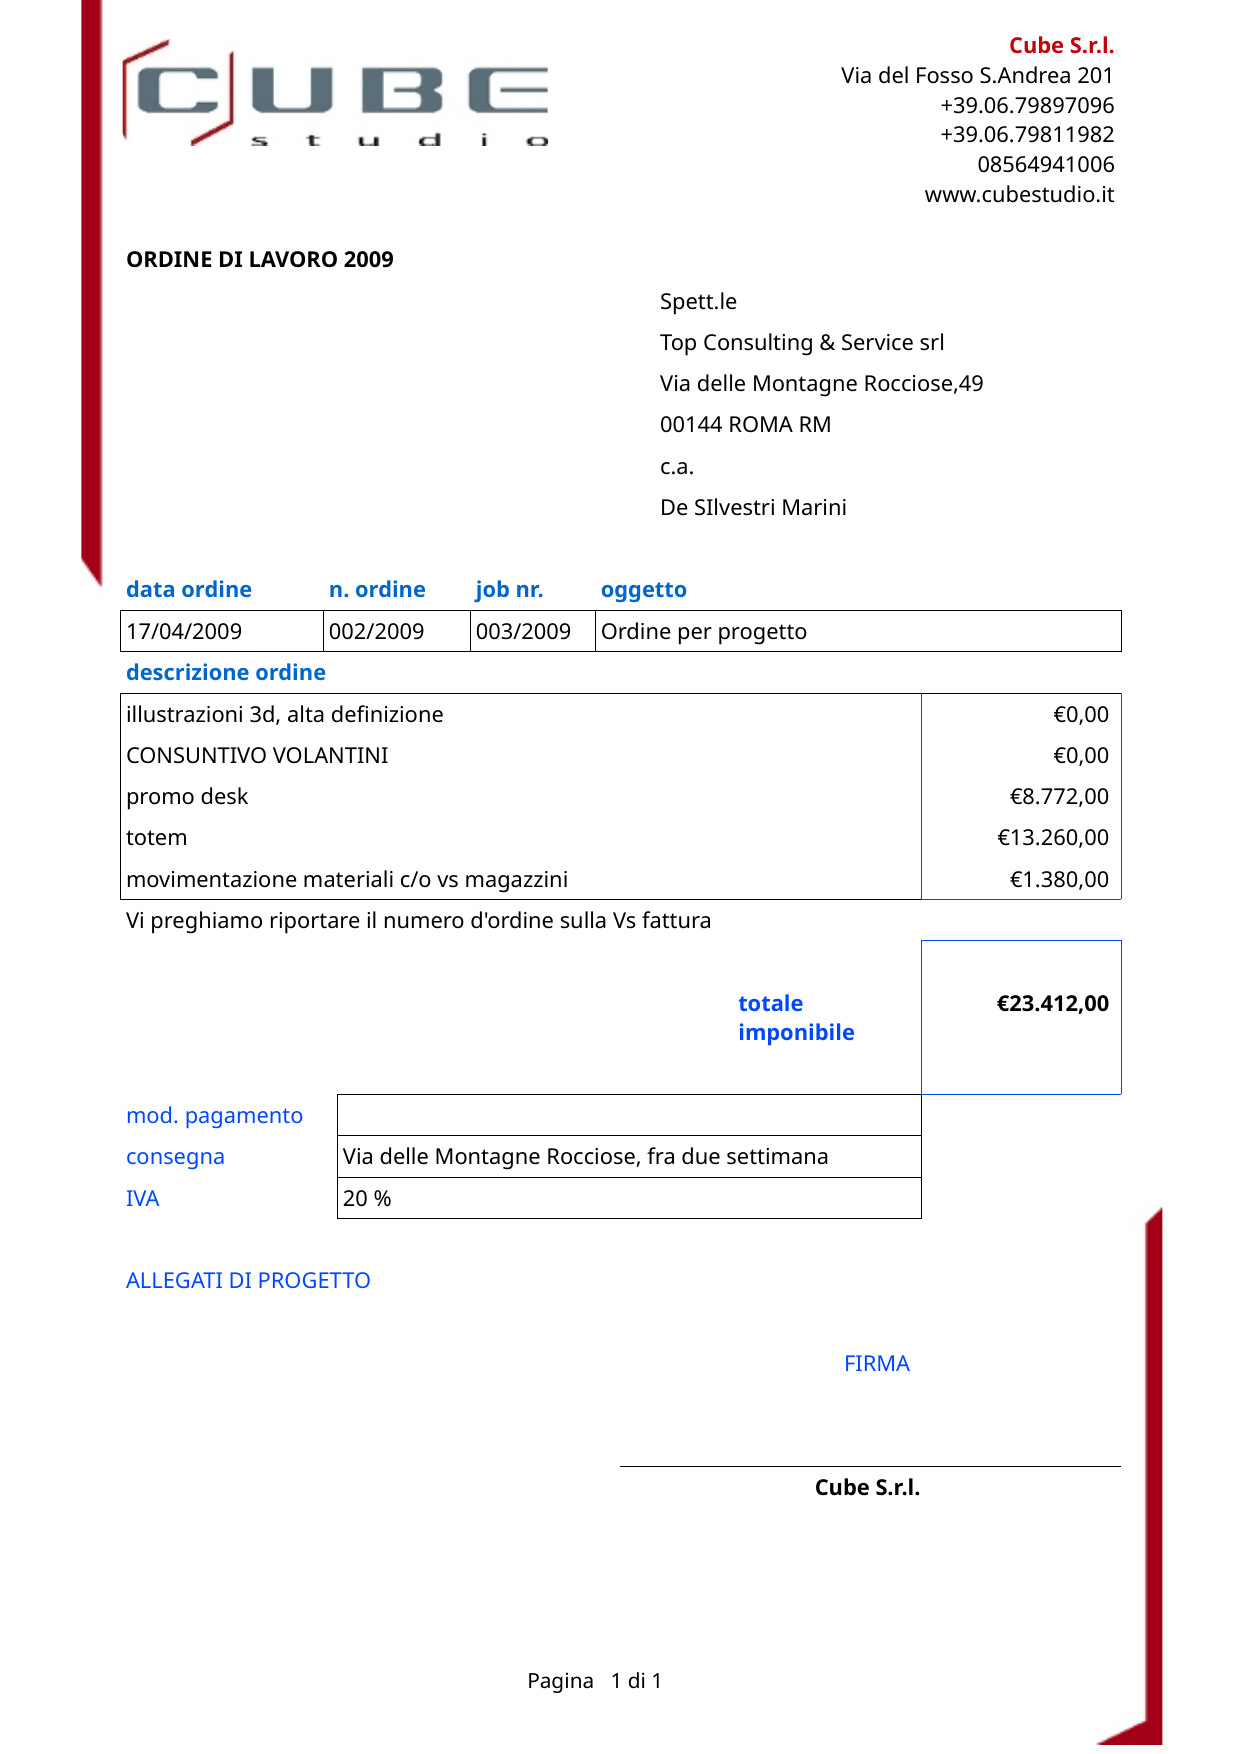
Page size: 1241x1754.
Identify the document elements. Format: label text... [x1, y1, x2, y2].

table_cell [323, 404, 470, 445]
table_cell 00144 ROMA RM [654, 404, 1121, 445]
table_cell [337, 1383, 453, 1424]
table_cell [921, 900, 1121, 940]
table_cell [120, 982, 337, 1053]
table_header [977, 239, 1121, 280]
table_cell [470, 486, 595, 527]
table_cell [595, 280, 637, 321]
table_cell [620, 1053, 732, 1094]
table_cell [620, 982, 732, 1053]
table_header illustrazioni 3d, alta definizione [121, 694, 921, 734]
table_cell [922, 1095, 1121, 1135]
table_cell Top Consulting & Service srl [654, 321, 1121, 362]
table_cell 17/04/2009 [121, 611, 323, 651]
table_cell [921, 1383, 1095, 1424]
table_cell [453, 1383, 620, 1424]
table_cell [922, 1177, 1121, 1218]
table_cell [620, 1342, 732, 1383]
table_cell €0,00 [922, 734, 1121, 775]
table_cell [120, 1053, 337, 1094]
table_cell [620, 1260, 732, 1301]
table_cell [120, 280, 323, 321]
table_cell job nr. [470, 569, 595, 610]
table_cell [323, 280, 470, 321]
table_cell [120, 445, 323, 486]
table_cell [337, 1466, 453, 1507]
table_cell [620, 1301, 732, 1342]
table_cell [337, 982, 453, 1053]
table_header [654, 239, 977, 280]
table_header [922, 941, 1121, 982]
table_cell [453, 1219, 620, 1259]
table_cell FIRMA [733, 1342, 921, 1383]
table_cell [120, 1425, 337, 1466]
table_cell Spett.le [654, 280, 977, 321]
table_cell [470, 404, 595, 445]
table_header [733, 940, 921, 982]
table_cell ALLEGATI DI PROGETTO [120, 1260, 453, 1301]
table_cell [120, 1301, 337, 1342]
table_cell [323, 363, 470, 404]
table_cell [595, 486, 637, 527]
table_cell [637, 321, 654, 362]
table_cell [323, 486, 470, 527]
table_cell [977, 528, 1121, 569]
table_cell [323, 321, 470, 362]
table_cell Via delle Montagne Rocciose, fra due settimana [338, 1136, 921, 1177]
table_header [120, 940, 337, 982]
picture [122, 39, 549, 146]
table_cell [120, 1383, 337, 1424]
table_cell [654, 528, 977, 569]
table_cell n. ordine [323, 569, 470, 610]
table_cell [637, 363, 654, 404]
table_cell Ordine per progetto [596, 611, 1121, 651]
table_cell [595, 445, 637, 486]
table_cell [470, 321, 595, 362]
table_cell mod. pagamento [120, 1094, 337, 1135]
table_cell CONSUNTIVO VOLANTINI [121, 734, 921, 775]
table_cell movimentazione materiali c/o vs magazzini [121, 858, 921, 899]
table_cell [120, 1218, 337, 1259]
table_cell [620, 1219, 732, 1259]
table_cell Vi preghiamo riportare il numero d'ordine sulla Vs fattura [120, 900, 921, 940]
table_cell oggetto [595, 569, 1121, 610]
table_cell [337, 1053, 453, 1094]
table_cell [977, 445, 1121, 486]
table_cell Via delle Montagne Rocciose,49 [654, 363, 1121, 404]
table_cell Cube S.r.l. [620, 1467, 1095, 1507]
table_cell [120, 321, 323, 362]
table_cell consegna [120, 1135, 337, 1177]
table_cell [922, 1135, 1121, 1177]
table_cell [337, 1425, 453, 1466]
table_cell [637, 445, 654, 486]
table_cell [733, 1053, 921, 1094]
table_cell [620, 1383, 732, 1424]
table_cell [921, 1342, 1095, 1383]
picture [81, 0, 107, 599]
table_cell 20 % [338, 1178, 921, 1218]
table_cell [338, 1095, 921, 1135]
table_cell [453, 982, 620, 1053]
table_cell 002/2009 [324, 611, 470, 651]
table_cell €23.412,00 [922, 982, 1121, 1053]
table_cell [637, 486, 654, 527]
table_cell data ordine [120, 569, 323, 610]
table_header ORDINE DI LAVORO 2009 [120, 239, 595, 280]
table_cell [470, 528, 595, 569]
table_cell [453, 1342, 620, 1383]
table_cell descrizione ordine [120, 652, 1121, 693]
table_cell [637, 280, 654, 321]
table_cell [595, 321, 637, 362]
picture [1095, 1202, 1163, 1745]
table_cell [453, 1301, 620, 1342]
table_header [453, 940, 620, 982]
table_cell [470, 363, 595, 404]
table_cell [921, 1301, 1095, 1342]
table_header [637, 239, 654, 280]
table_cell [453, 1425, 620, 1466]
table_cell promo desk [121, 775, 921, 817]
table_cell [337, 1219, 453, 1259]
table_cell [921, 1260, 1095, 1301]
table_cell [337, 1301, 453, 1342]
table_cell [595, 363, 637, 404]
table_cell [922, 1053, 1121, 1094]
table_header [337, 940, 453, 982]
table_cell [120, 363, 323, 404]
table_cell €8.772,00 [922, 775, 1121, 817]
table_cell [921, 1218, 1095, 1259]
table_cell [733, 1260, 921, 1301]
table_cell [453, 1260, 620, 1301]
table_cell totem [121, 817, 921, 858]
table_header €0,00 [922, 694, 1121, 734]
table_cell [323, 528, 470, 569]
table_cell [337, 1342, 453, 1383]
table_header [595, 239, 637, 280]
table_cell [733, 1219, 921, 1259]
table_cell [120, 404, 323, 445]
table_cell c.a. [654, 445, 977, 486]
table_cell De SIlvestri Marini [654, 486, 1121, 527]
table_cell €1.380,00 [922, 858, 1121, 899]
table_cell [120, 486, 323, 527]
table_cell IVA [120, 1177, 337, 1218]
table_cell 003/2009 [471, 611, 595, 651]
table_cell [323, 445, 470, 486]
table_cell totale imponibile [733, 982, 921, 1053]
table_cell [453, 1466, 620, 1507]
table_cell [733, 1301, 921, 1342]
table_cell [637, 528, 654, 569]
table_cell [620, 1425, 1095, 1466]
table_cell [733, 1383, 921, 1424]
table_cell [977, 280, 1121, 321]
table_cell [453, 1053, 620, 1094]
table_cell [470, 445, 595, 486]
table_cell [120, 1466, 337, 1507]
table_cell [637, 404, 654, 445]
table_cell [595, 528, 637, 569]
table_header [620, 940, 732, 982]
table_cell [470, 280, 595, 321]
table_cell [120, 528, 323, 569]
table_cell [595, 404, 637, 445]
table_cell [120, 1342, 337, 1383]
table_cell €13.260,00 [922, 817, 1121, 858]
